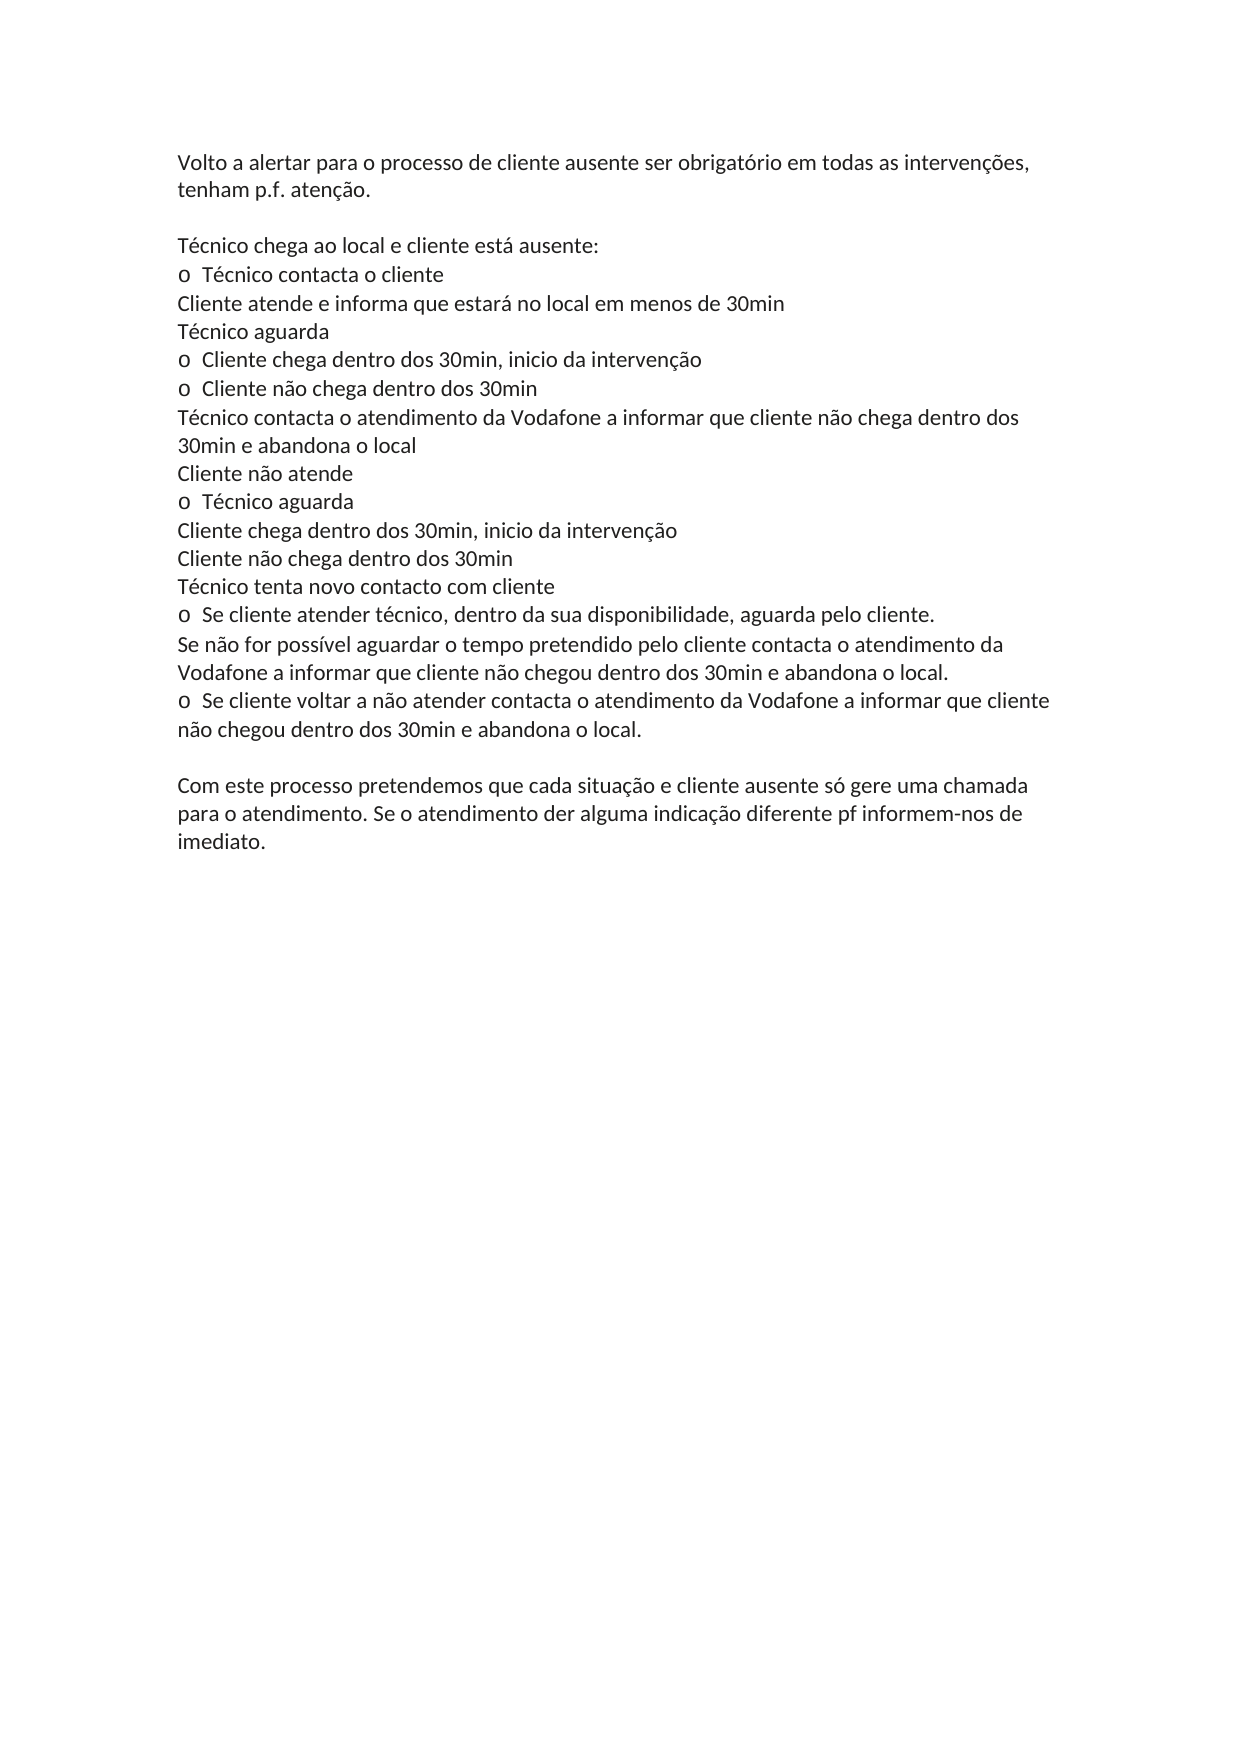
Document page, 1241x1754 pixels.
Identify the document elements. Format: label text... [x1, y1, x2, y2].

list Técnico chega ao local e cliente está ausente: [177, 232, 1063, 260]
list Cliente atende e informa que estará no local em menos de 30min [177, 289, 1063, 317]
list Se não for possível aguardar o tempo pretendido pelo cliente contacta o atendimento da Vodafone a informar que cliente não chegou dentro dos 30min e abandona o local. [177, 630, 1063, 686]
text Volto a alertar para o processo de cliente ausente ser obrigatório em todas as intervenções, tenham p.f. atenção. [177, 148, 1063, 204]
text Com este processo pretendemos que cada situação e cliente ausente só gere uma chamada para o atendimento. Se o atendimento der alguma indicação diferente pf informem-nos de imediato. [177, 771, 1063, 855]
list Técnico contacta o atendimento da Vodafone a informar que cliente não chega dentro dos 30min e abandona o local [177, 403, 1063, 459]
list Cliente não chega dentro dos 30min [177, 544, 1063, 572]
list o Se cliente atender técnico, dentro da sua disponibilidade, aguarda pelo cliente. [177, 601, 1063, 630]
list Técnico tenta novo contacto com cliente [177, 572, 1063, 601]
list o Cliente chega dentro dos 30min, inicio da intervenção [177, 345, 1063, 374]
list o Cliente não chega dentro dos 30min [177, 374, 1063, 403]
list Cliente chega dentro dos 30min, inicio da intervenção [177, 516, 1063, 544]
list o Técnico contacta o cliente [177, 260, 1063, 289]
list o Técnico aguarda [177, 487, 1063, 516]
list o Se cliente voltar a não atender contacta o atendimento da Vodafone a informar que cliente não chegou dentro dos 30min e abandona o local. [177, 686, 1063, 743]
list Técnico aguarda [177, 317, 1063, 345]
list Cliente não atende [177, 459, 1063, 487]
